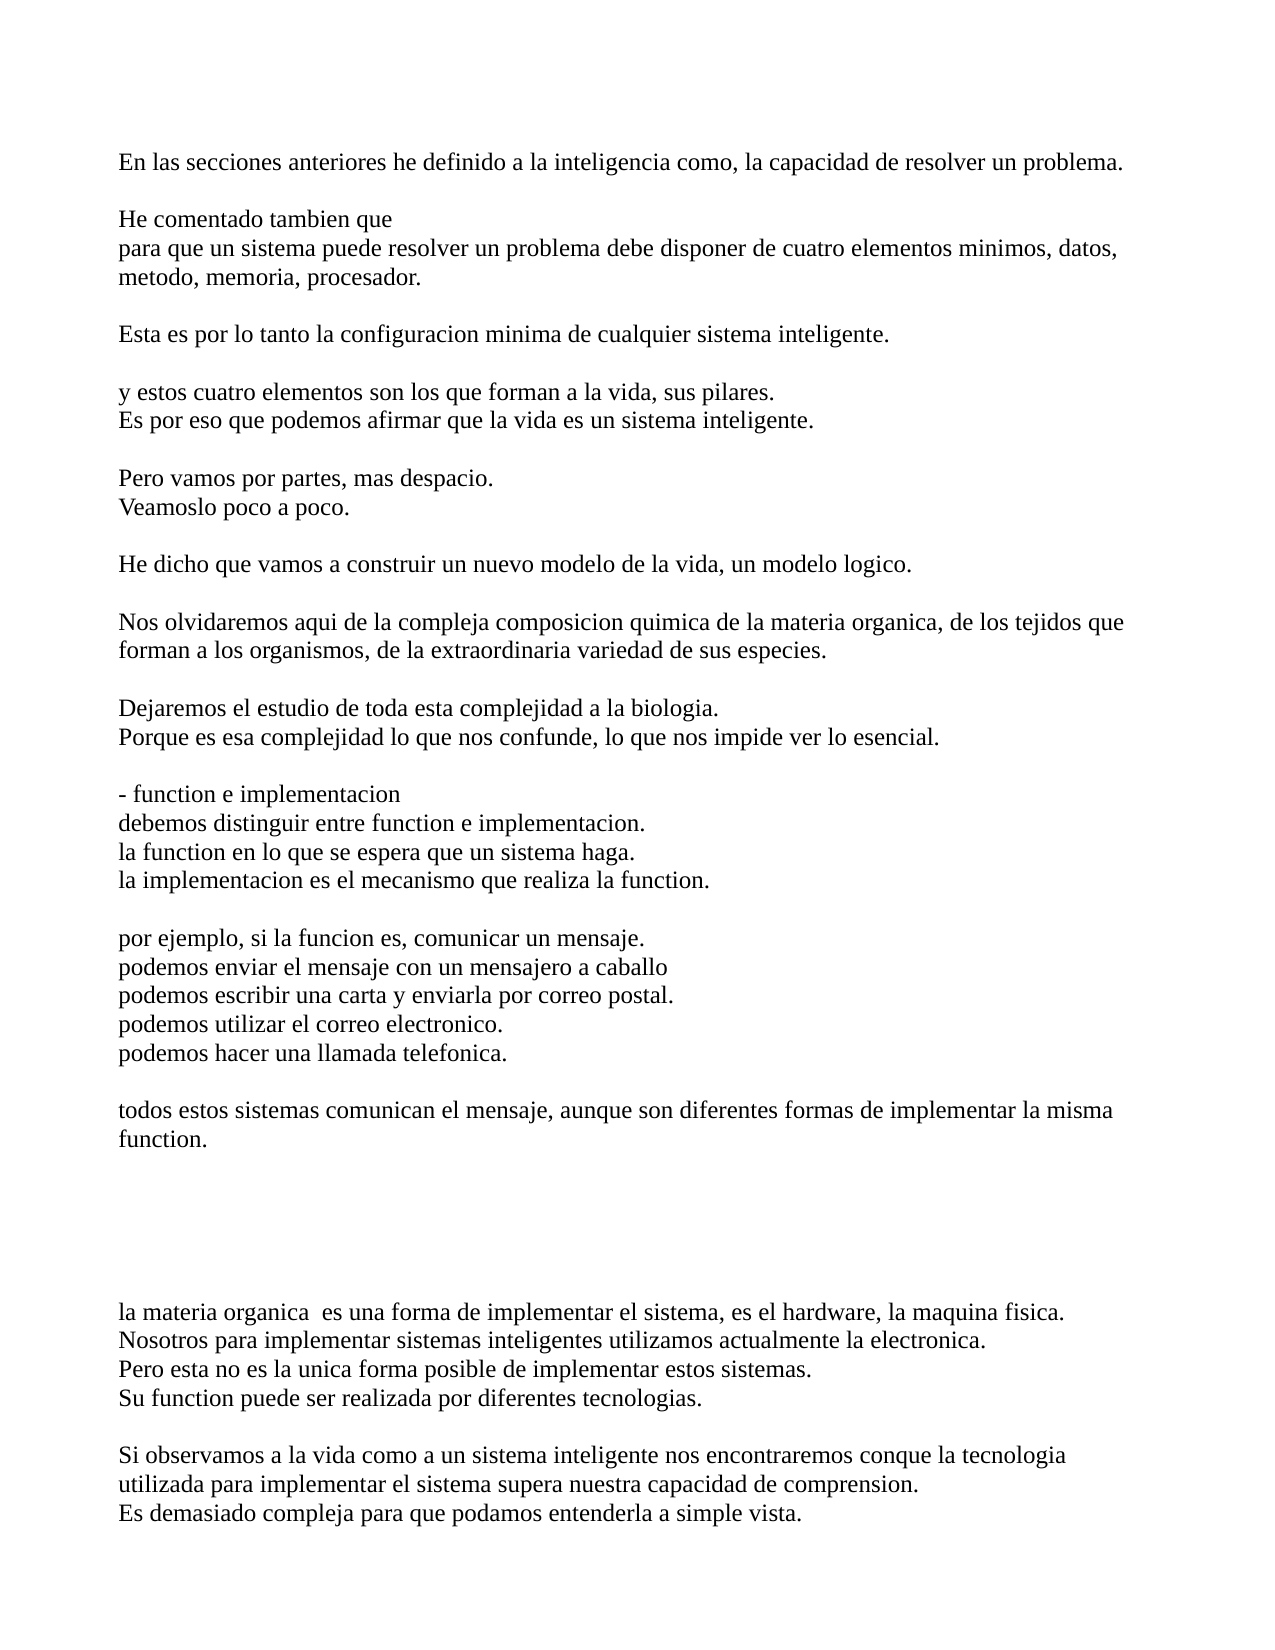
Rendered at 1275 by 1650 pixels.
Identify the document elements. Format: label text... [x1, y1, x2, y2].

text Pero vamos por partes, mas despacio. [118, 463, 1157, 492]
text y estos cuatro elementos son los que forman a la vida, sus pilares. [118, 377, 1157, 406]
text Es demasiado compleja para que podamos entenderla a simple vista. [118, 1498, 1157, 1527]
text Veamoslo poco a poco. [118, 492, 1157, 521]
text Pero esta no es la unica forma posible de implementar estos sistemas. [118, 1354, 1157, 1383]
text He dicho que vamos a construir un nuevo modelo de la vida, un modelo logico. [118, 549, 1157, 578]
text la function en lo que se espera que un sistema haga. [118, 837, 1157, 866]
text para que un sistema puede resolver un problema debe disponer de cuatro elementos minimos, datos, metodo, memoria, procesador. [118, 233, 1157, 291]
text Nosotros para implementar sistemas inteligentes utilizamos actualmente la electronica. [118, 1326, 1157, 1354]
text - function e implementacion [118, 779, 1157, 808]
text por ejemplo, si la funcion es, comunicar un mensaje. [118, 923, 1157, 952]
text He comentado tambien que [118, 204, 1157, 233]
text podemos enviar el mensaje con un mensajero a caballo [118, 952, 1157, 981]
text Dejaremos el estudio de toda esta complejidad a la biologia. [118, 693, 1157, 722]
text podemos hacer una llamada telefonica. [118, 1038, 1157, 1067]
text la implementacion es el mecanismo que realiza la function. [118, 866, 1157, 894]
text Esta es por lo tanto la configuracion minima de cualquier sistema inteligente. [118, 319, 1157, 348]
text Nos olvidaremos aqui de la compleja composicion quimica de la materia organica, de los tejidos que forman a los organismos, de la extraordinaria variedad de sus especies. [118, 607, 1157, 664]
text podemos utilizar el correo electronico. [118, 1009, 1157, 1038]
text todos estos sistemas comunican el mensaje, aunque son diferentes formas de implementar la misma function. [118, 1096, 1157, 1153]
text En las secciones anteriores he definido a la inteligencia como, la capacidad de resolver un problema. [118, 147, 1157, 176]
text la materia organica es una forma de implementar el sistema, es el hardware, la maquina fisica. [118, 1297, 1157, 1326]
text podemos escribir una carta y enviarla por correo postal. [118, 981, 1157, 1009]
text Porque es esa complejidad lo que nos confunde, lo que nos impide ver lo esencial. [118, 722, 1157, 751]
text Si observamos a la vida como a un sistema inteligente nos encontraremos conque la tecnologia utilizada para implementar el sistema supera nuestra capacidad de comprension. [118, 1441, 1157, 1498]
text Su function puede ser realizada por diferentes tecnologias. [118, 1383, 1157, 1412]
text Es por eso que podemos afirmar que la vida es un sistema inteligente. [118, 406, 1157, 434]
text debemos distinguir entre function e implementacion. [118, 808, 1157, 837]
